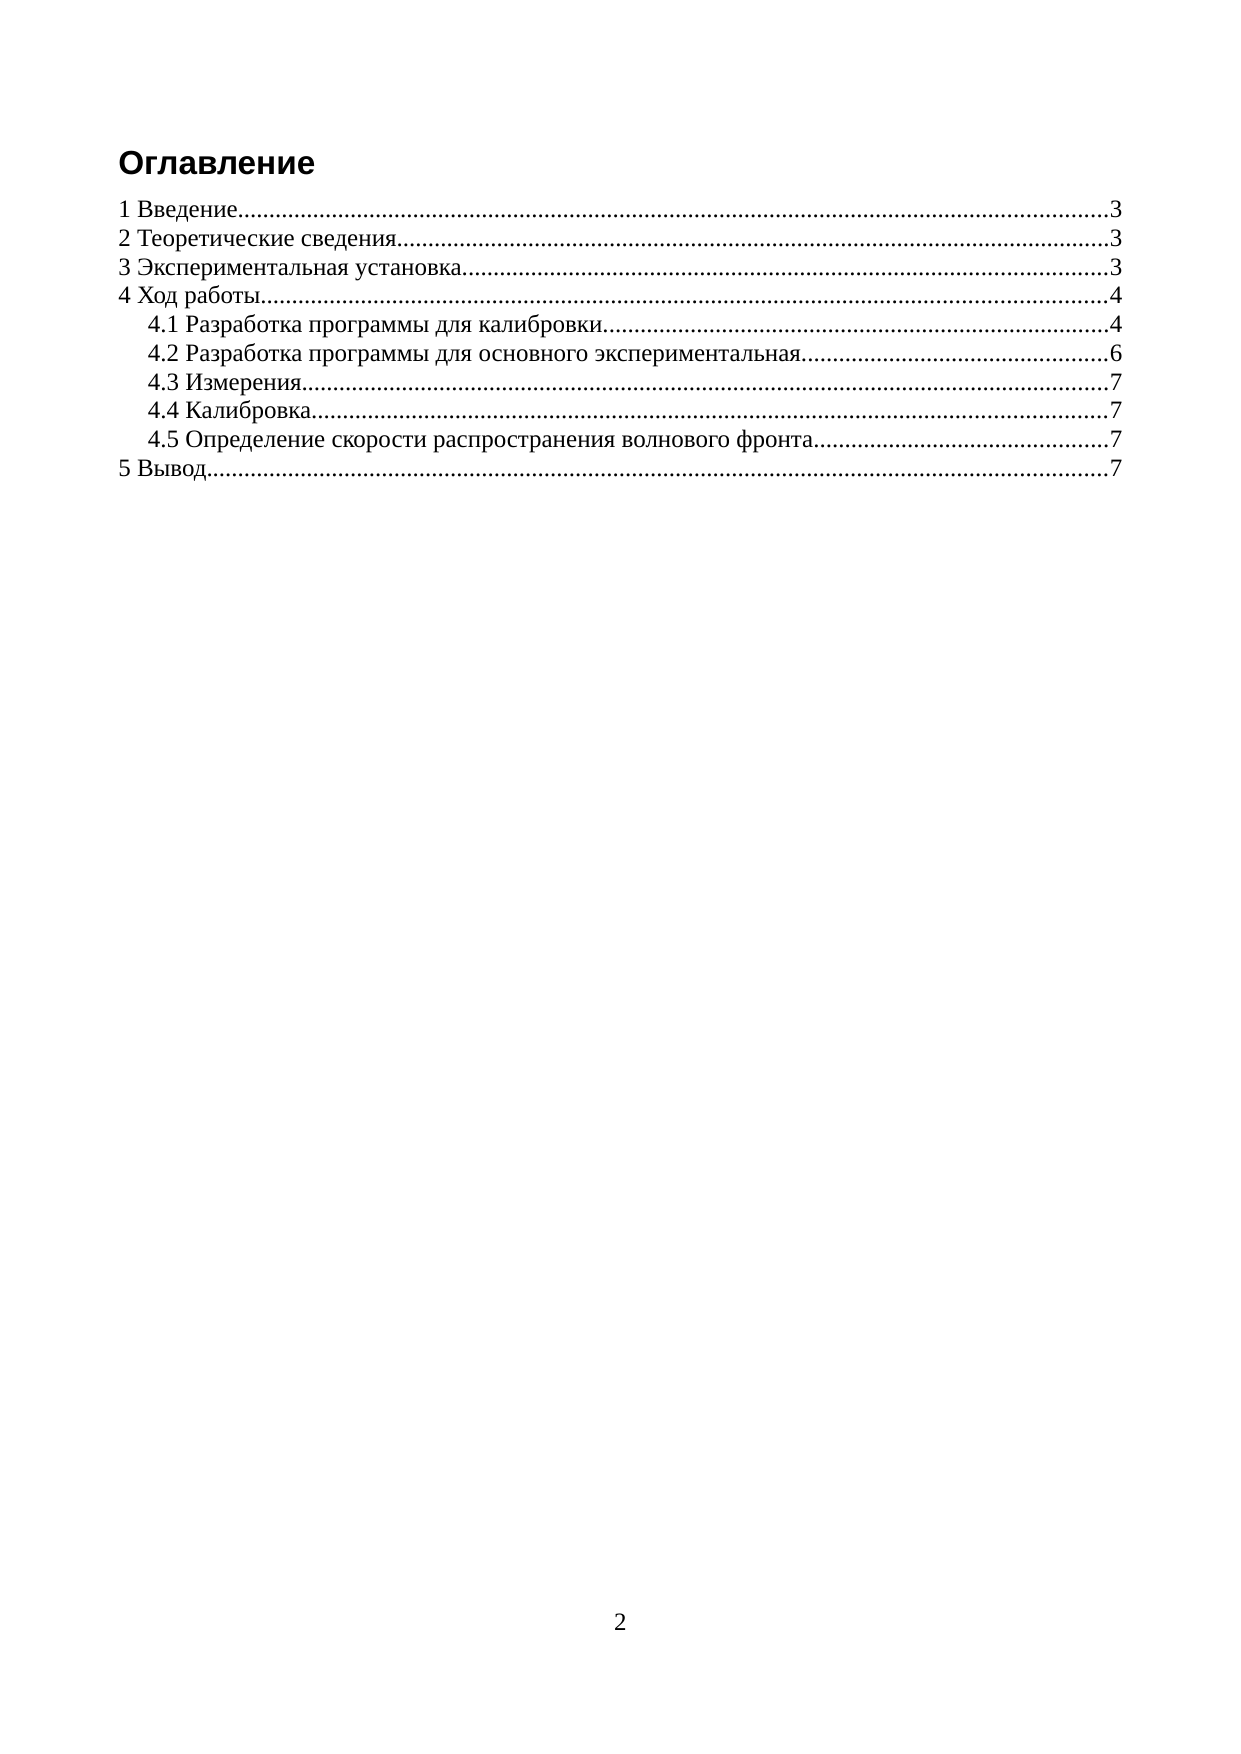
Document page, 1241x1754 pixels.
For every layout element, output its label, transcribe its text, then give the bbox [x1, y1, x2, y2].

text 1 Введение. 3 [118, 194, 1122, 223]
text 4.1 Разработка программы для калибровки. 4 [148, 309, 1122, 338]
text 4.4 Калибровка. 7 [148, 395, 1122, 424]
text 4 Ход работы. 4 [118, 280, 1122, 309]
text 3 Экспериментальная установка. 3 [118, 252, 1122, 280]
text 2 Теоретические сведения. 3 [118, 223, 1122, 252]
subtitle Оглавление [118, 143, 1122, 182]
text 4.2 Разработка программы для основного экспериментальная. 6 [148, 338, 1122, 367]
text 5 Вывод. 7 [118, 453, 1122, 482]
text 4.5 Определение скорости распространения волнового фронта 7 [148, 424, 1122, 453]
text 4.3 Измерения. 7 [148, 367, 1122, 395]
